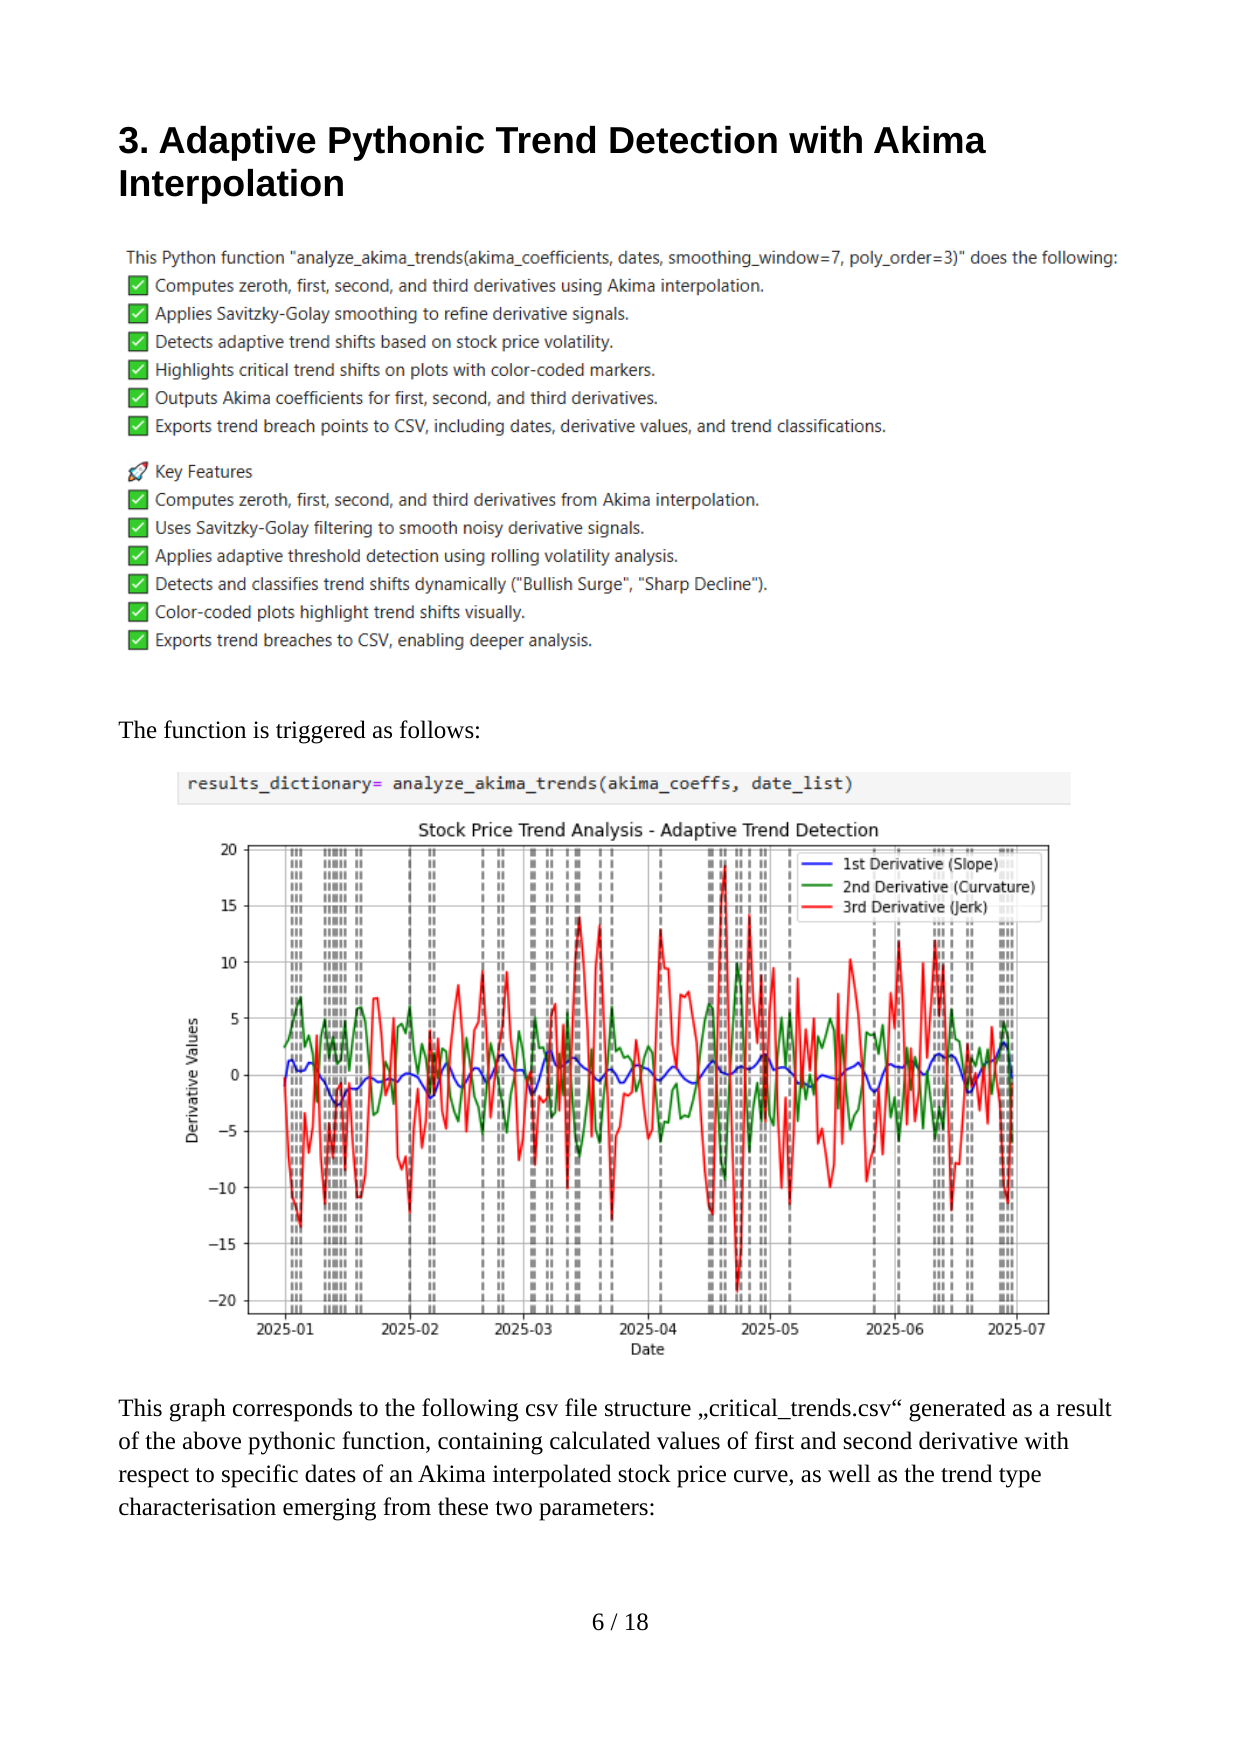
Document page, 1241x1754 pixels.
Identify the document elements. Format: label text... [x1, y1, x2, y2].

subtitle 3. Adaptive Pythonic Trend Detection with Akima Interpolation [118, 118, 1122, 204]
picture [169, 772, 1071, 1365]
text This graph corresponds to the following csv file structure „critical_trends.csv“ generated as a result of the above pythonic function, containing calculated values of first and second derivative with respect to specific dates of an Akima interpolated stock price curve, as well as the trend type characterisation emerging from these two parameters: [118, 1393, 1122, 1521]
text The function is triggered as follows: [118, 715, 1122, 744]
picture [118, 245, 1123, 658]
